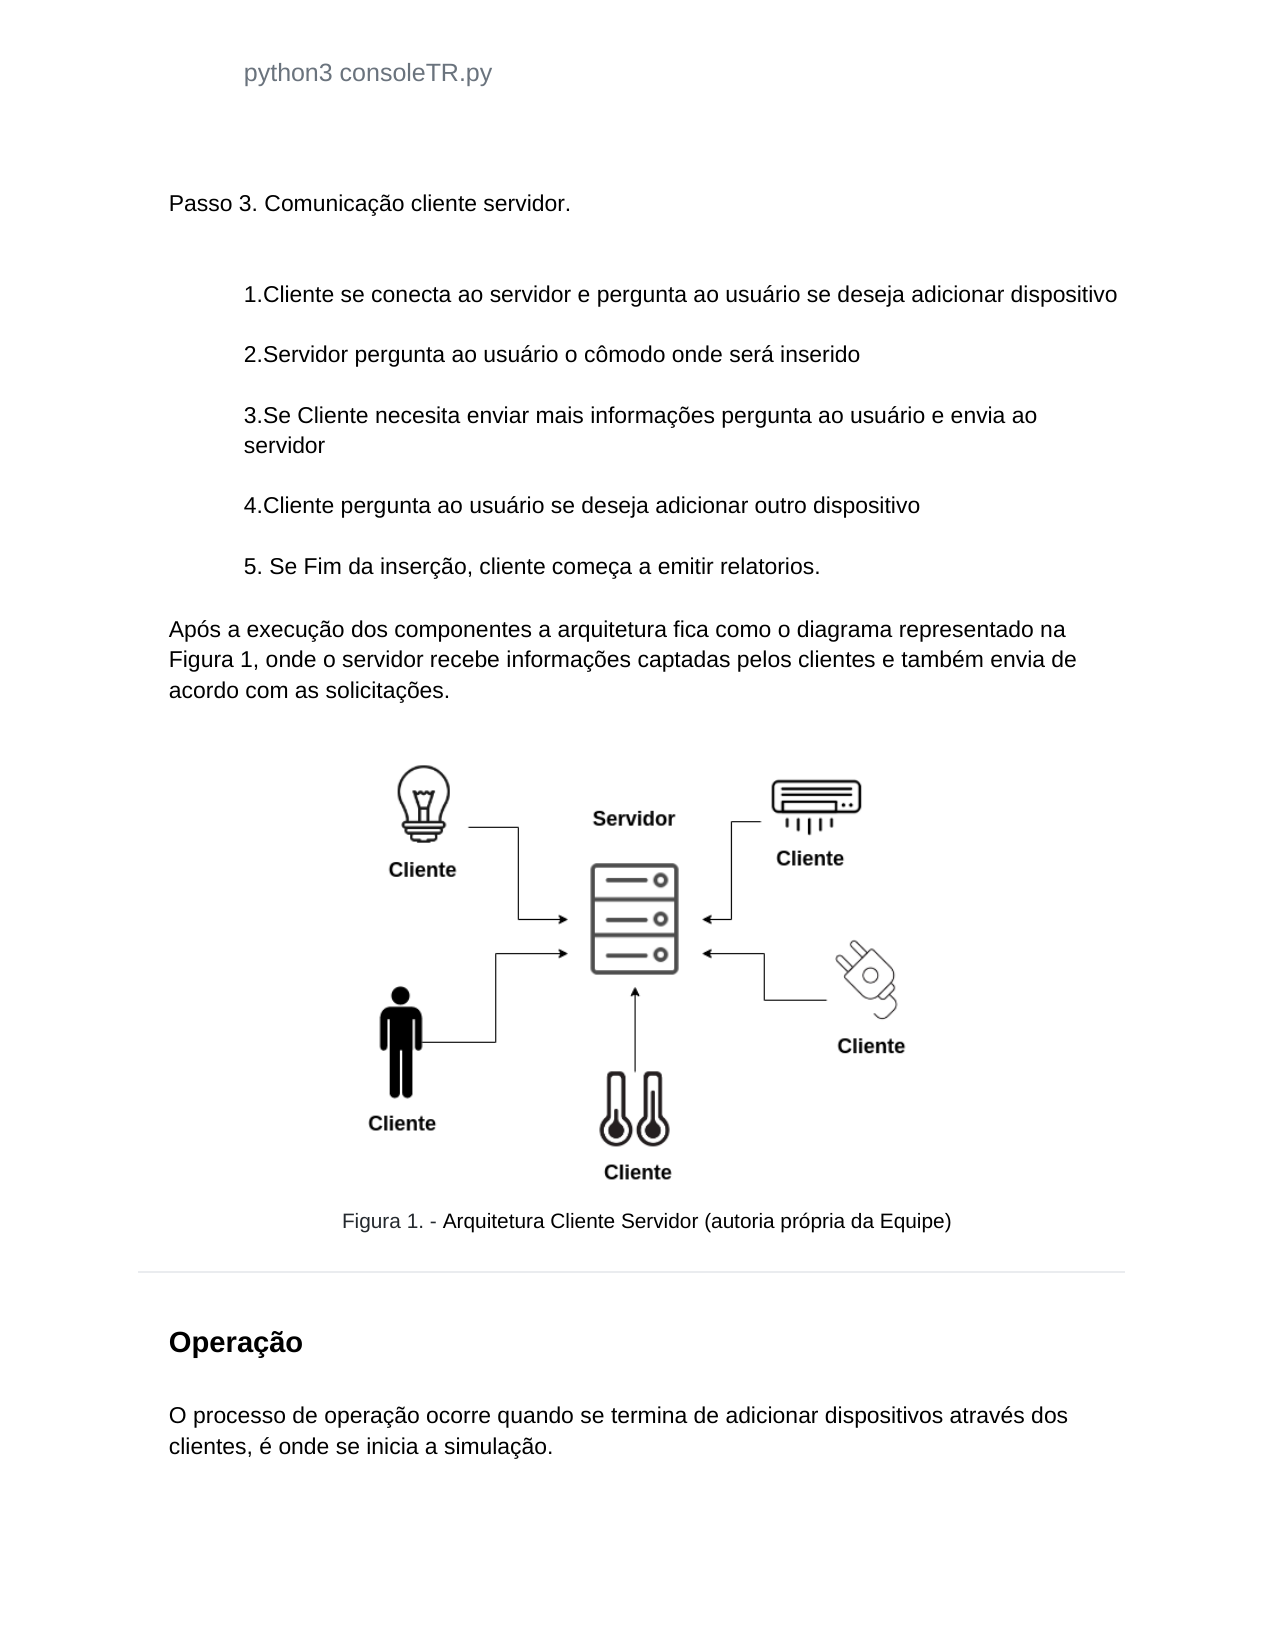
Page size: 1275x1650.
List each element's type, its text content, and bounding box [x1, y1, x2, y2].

text 1.Cliente se conecta ao servidor e pergunta ao usuário se deseja adicionar dispositivo [244, 281, 1125, 307]
text Operação [169, 1325, 1125, 1359]
text Após a execução dos componentes a arquitetura fica como o diagrama representado na Figura 1, onde o servidor recebe informações captadas pelos clientes e também envia de acordo com as solicitações. [169, 616, 1125, 703]
text 5. Se Fim da inserção, cliente começa a emitir relatorios. [244, 553, 1125, 579]
text 2.Servidor pergunta ao usuário o cômodo onde será inserido [244, 341, 1125, 368]
text 3.Se Cliente necesita enviar mais informações pergunta ao usuário e envia ao servidor [244, 402, 1125, 458]
picture [366, 738, 927, 1184]
text 4.Cliente pergunta ao usuário se deseja adicionar outro dispositivo [244, 492, 1125, 519]
text Figura 1. - Arquitetura Cliente Servidor (autoria própria da Equipe) [319, 707, 1125, 1233]
text python3 consoleTR.py [244, 58, 1125, 87]
text O processo de operação ocorre quando se termina de adicionar dispositivos através dos clientes, é onde se inicia a simulação. [169, 1402, 1125, 1459]
text Passo 3. Comunicação cliente servidor. [169, 190, 1125, 217]
